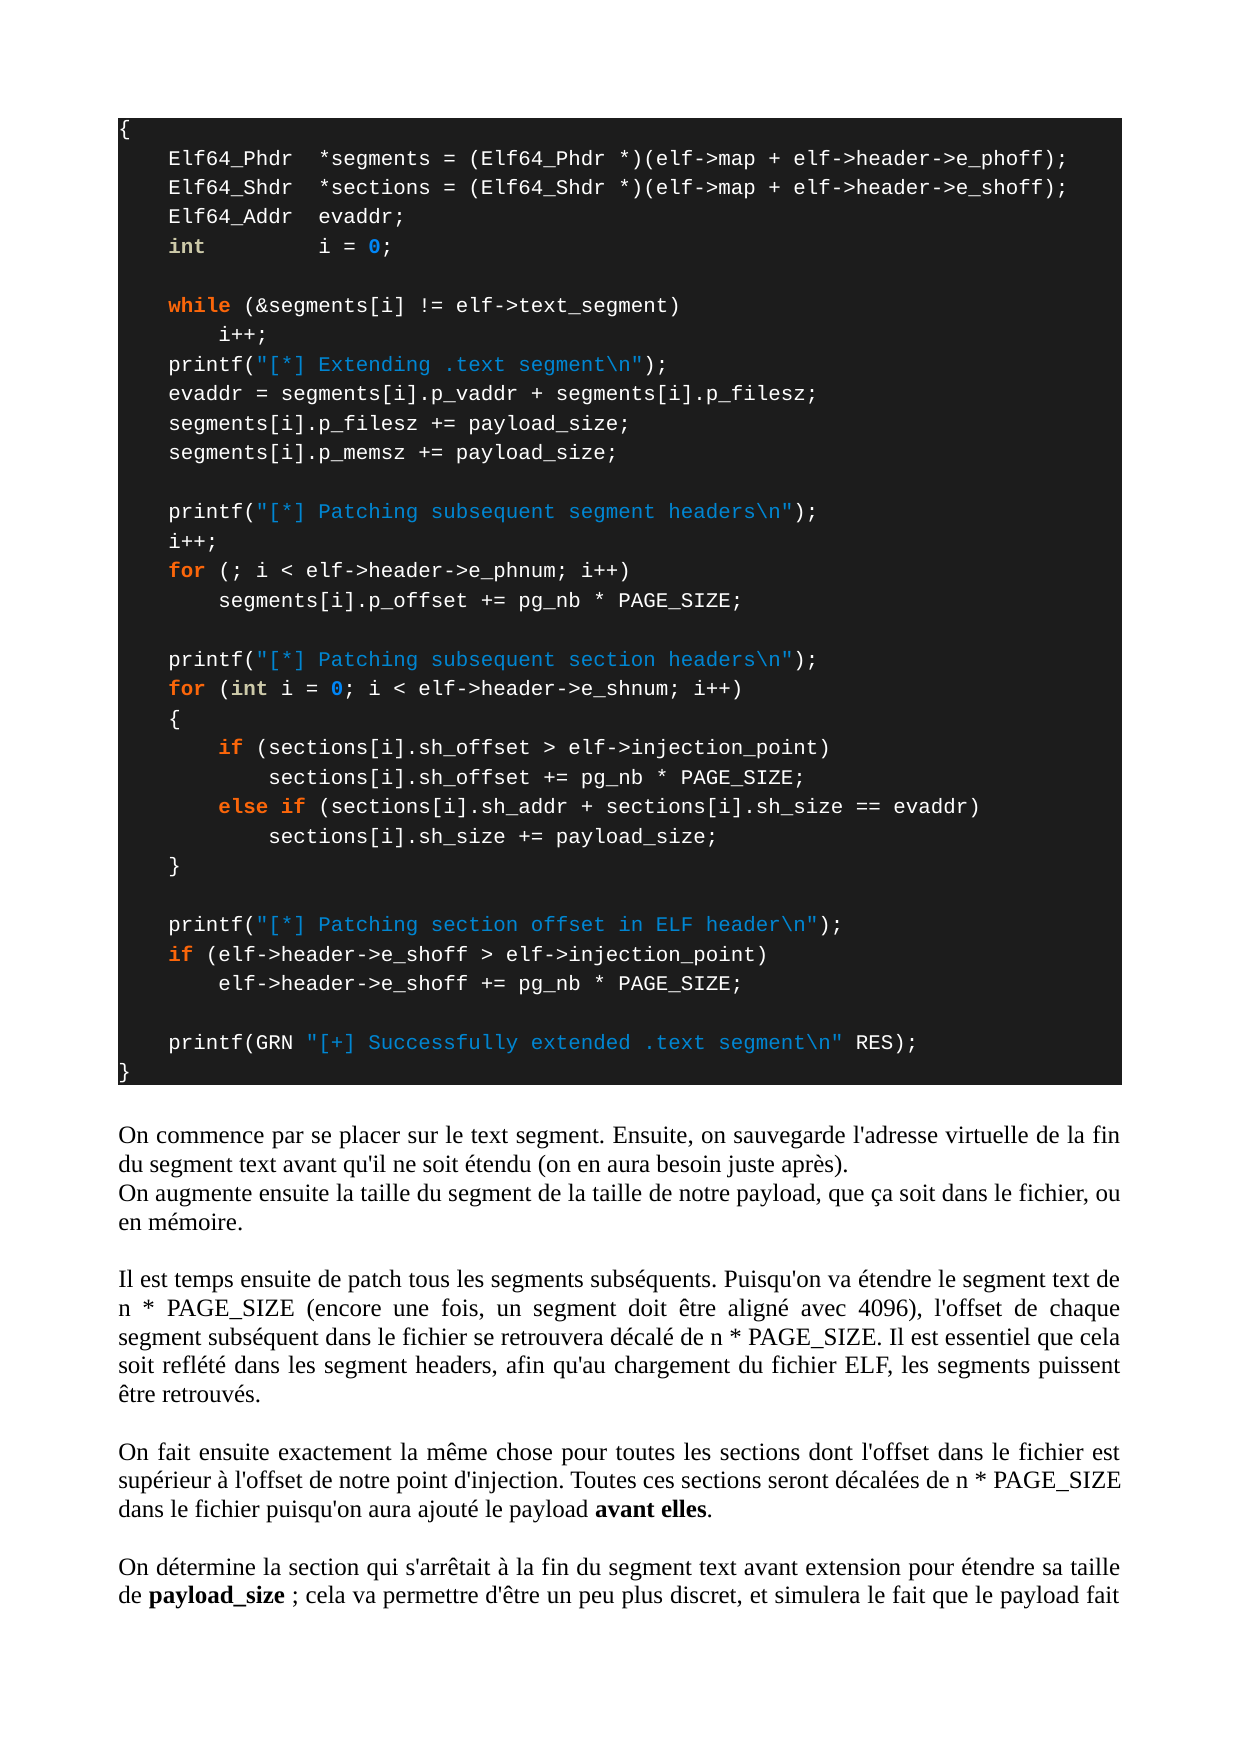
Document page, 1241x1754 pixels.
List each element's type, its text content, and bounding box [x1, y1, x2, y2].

text if (sections[i].sh_offset > elf->injection_point) [118, 737, 1122, 761]
text printf(GRN "[+] Successfully extended .text segment\n" RES); [118, 1032, 1122, 1056]
text printf("[*] Extending .text segment\n"); [118, 354, 1122, 378]
text On commence par se placer sur le text segment. Ensuite, on sauvegarde l'adresse virtuelle de la fin du segment text avant qu'il ne soit étendu (on en aura besoin juste après). [118, 1120, 1122, 1178]
text if (elf->header->e_shoff > elf->injection_point) [118, 943, 1122, 967]
text segments[i].p_filesz += payload_size; [118, 413, 1122, 437]
text segments[i].p_offset += pg_nb * PAGE_SIZE; [118, 590, 1122, 613]
text for (int i = 0; i < elf->header->e_shnum; i++) [118, 678, 1122, 702]
text } [118, 1061, 1122, 1085]
text for (; i < elf->header->e_phnum; i++) [118, 560, 1122, 584]
text segments[i].p_memsz += payload_size; [118, 442, 1122, 466]
text elf->header->e_shoff += pg_nb * PAGE_SIZE; [118, 973, 1122, 997]
text sections[i].sh_offset += pg_nb * PAGE_SIZE; [118, 767, 1122, 790]
text Elf64_Addr evaddr; [118, 207, 1122, 230]
text Il est temps ensuite de patch tous les segments subséquents. Puisqu'on va étendre le segment text de n * PAGE_SIZE (encore une fois, un segment doit être aligné avec 4096), l'offset de chaque segment subséquent dans le fichier se retrouvera décalé de n * PAGE_SIZE. Il est essentiel que cela soit reflété dans les segment headers, afin qu'au chargement du fichier ELF, les segments puissent être retrouvés. [118, 1264, 1122, 1408]
text i++; [118, 531, 1122, 554]
text } [118, 855, 1122, 879]
text sections[i].sh_size += payload_size; [118, 826, 1122, 849]
text On fait ensuite exactement la même chose pour toutes les sections dont l'offset dans le fichier est supérieur à l'offset de notre point d'injection. Toutes ces sections seront décalées de n * PAGE_SIZE dans le fichier puisqu'on aura ajouté le payload avant elles. [118, 1437, 1122, 1523]
text while (&segments[i] != elf->text_segment) [118, 295, 1122, 319]
text On augmente ensuite la taille du segment de la taille de notre payload, que ça soit dans le fichier, ou en mémoire. [118, 1178, 1122, 1235]
text Elf64_Shdr *sections = (Elf64_Shdr *)(elf->map + elf->header->e_shoff); [118, 177, 1122, 201]
text On détermine la section qui s'arrêtait à la fin du segment text avant extension pour étendre sa taille de payload_size ; cela va permettre d'être un peu plus discret, et simulera le fait que le payload fait [118, 1552, 1122, 1609]
text else if (sections[i].sh_addr + sections[i].sh_size == evaddr) [118, 796, 1122, 820]
text { [118, 708, 1122, 731]
text printf("[*] Patching subsequent section headers\n"); [118, 649, 1122, 672]
text i++; [118, 324, 1122, 348]
text evaddr = segments[i].p_vaddr + segments[i].p_filesz; [118, 383, 1122, 407]
text printf("[*] Patching section offset in ELF header\n"); [118, 914, 1122, 938]
text { [118, 118, 1122, 142]
text printf("[*] Patching subsequent segment headers\n"); [118, 501, 1122, 525]
text Elf64_Phdr *segments = (Elf64_Phdr *)(elf->map + elf->header->e_phoff); [118, 148, 1122, 171]
text int i = 0; [118, 236, 1122, 260]
